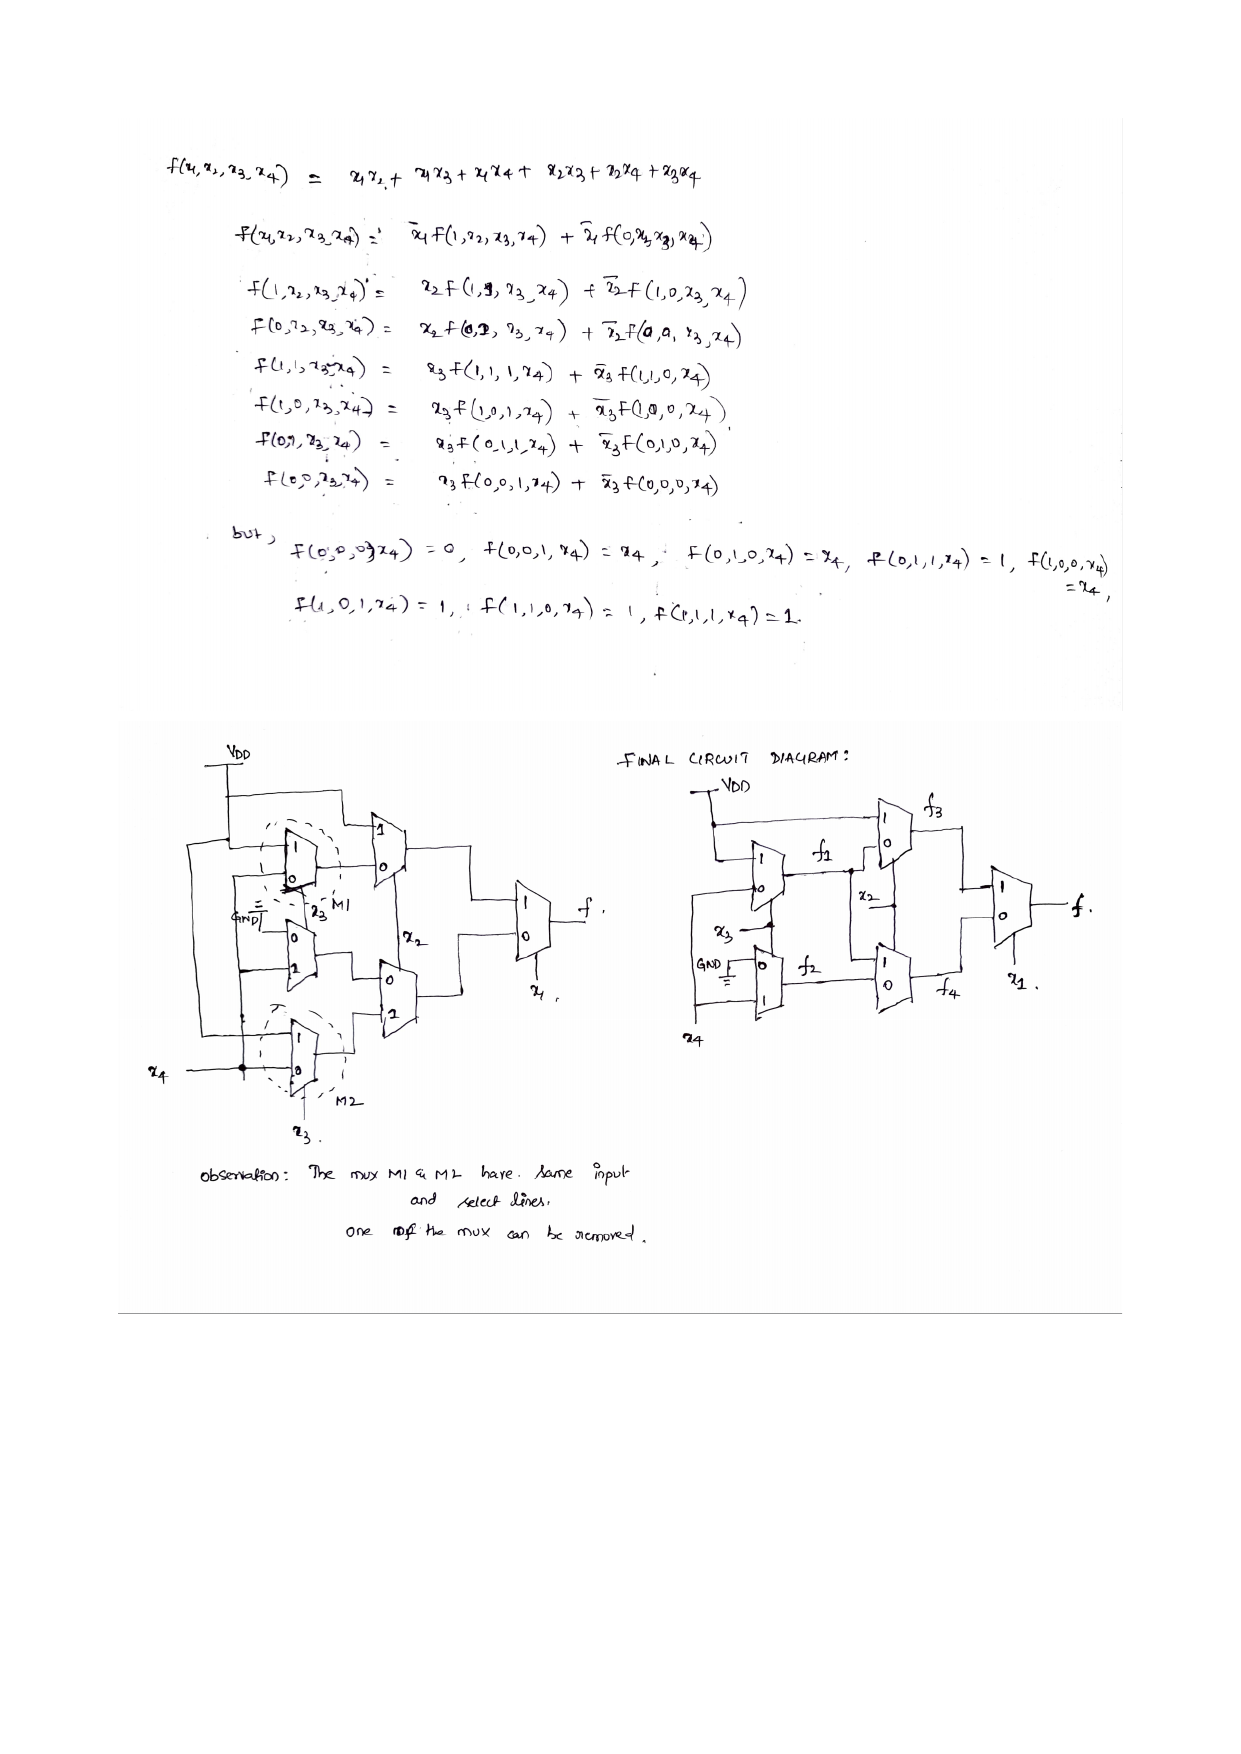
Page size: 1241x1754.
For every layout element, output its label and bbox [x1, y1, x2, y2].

picture [118, 118, 1123, 711]
picture [118, 721, 1123, 1314]
